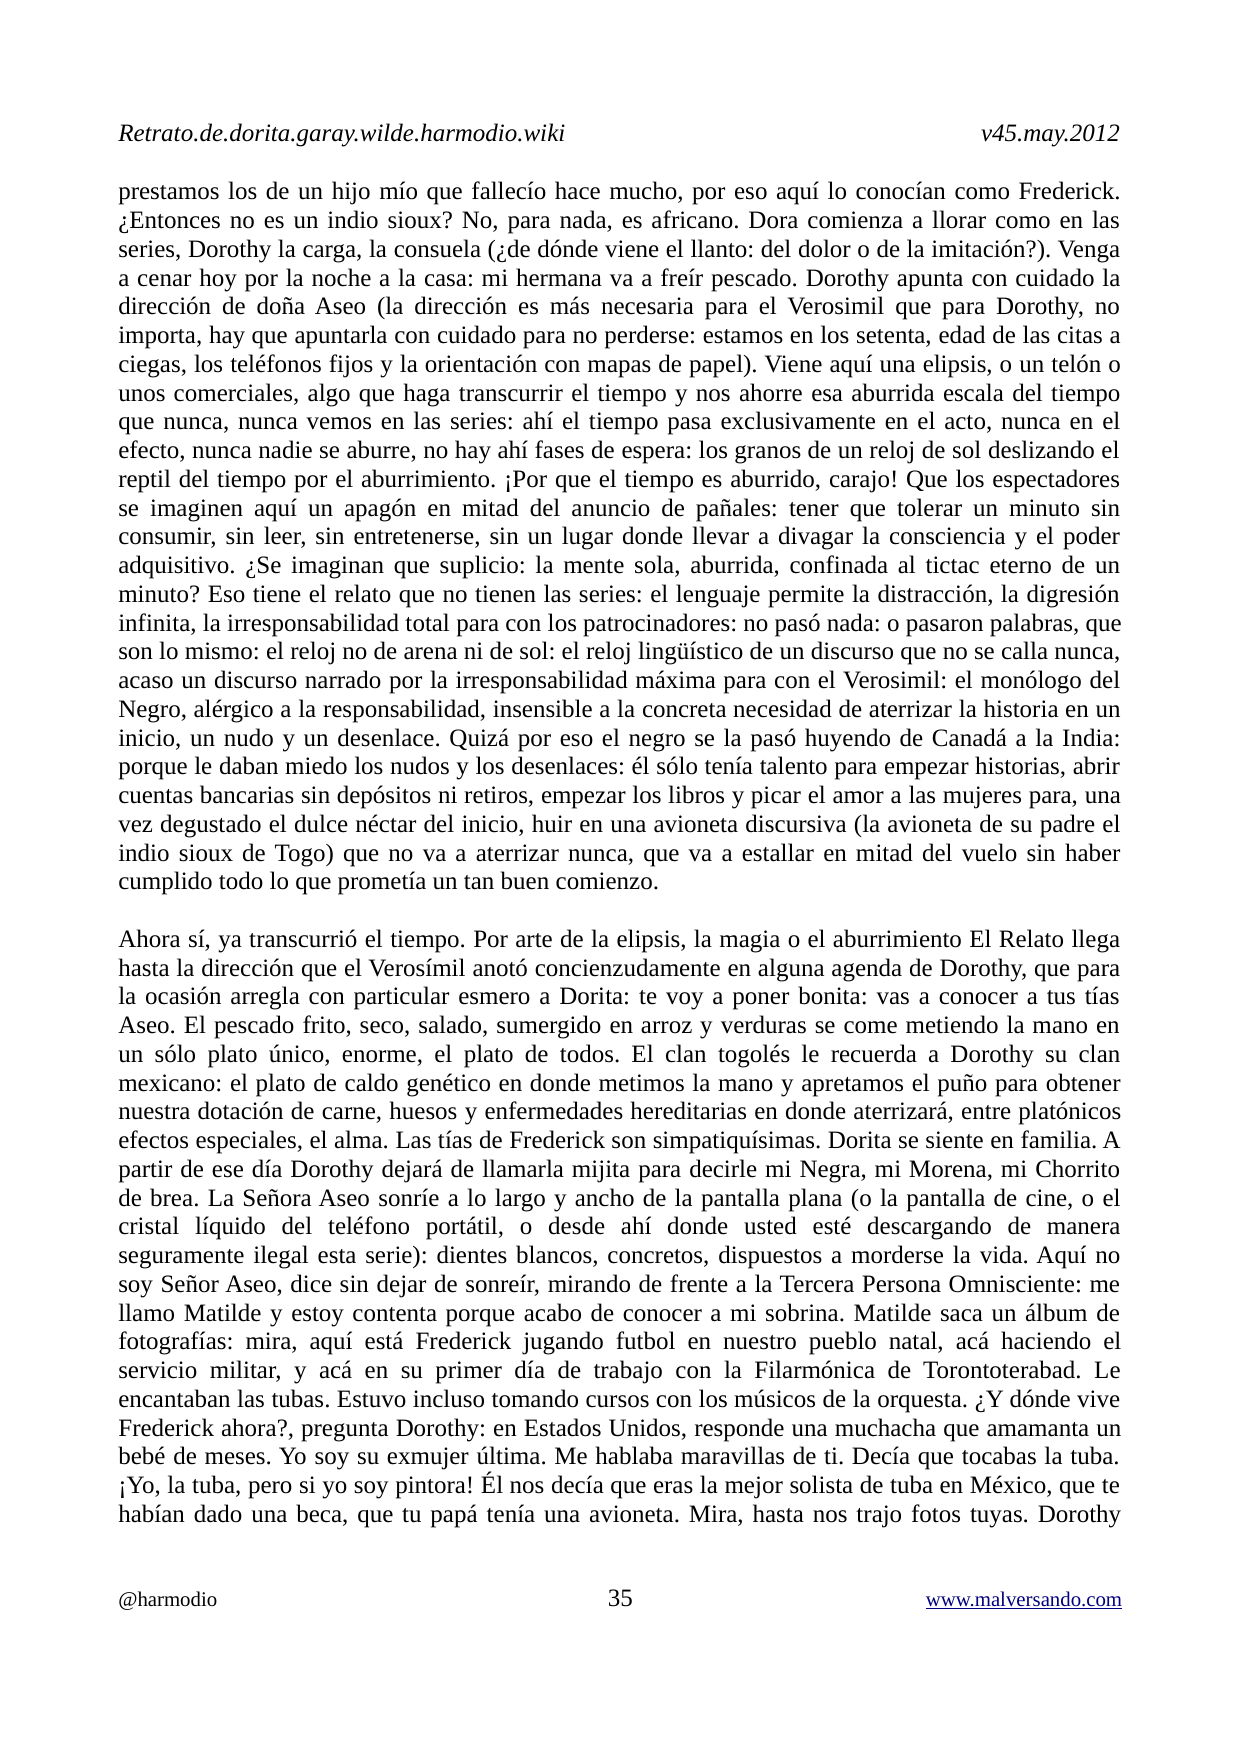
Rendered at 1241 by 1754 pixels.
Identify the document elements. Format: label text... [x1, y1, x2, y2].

text Ahora sí, ya transcurrió el tiempo. Por arte de la elipsis, la magia o el aburrimiento El Relato llega hasta la dirección que el Verosímil anotó concienzudamente en alguna agenda de Dorothy, que para la ocasión arregla con particular esmero a Dorita: te voy a poner bonita: vas a conocer a tus tías Aseo. El pescado frito, seco, salado, sumergido en arroz y verduras se come metiendo la mano en un sólo plato único, enorme, el plato de todos. El clan togolés le recuerda a Dorothy su clan mexicano: el plato de caldo genético en donde metimos la mano y apretamos el puño para obtener nuestra dotación de carne, huesos y enfermedades hereditarias en donde aterrizará, entre platónicos efectos especiales, el alma. Las tías de Frederick son simpatiquísimas. Dorita se siente en familia. A partir de ese día Dorothy dejará de llamarla mijita para decirle mi Negra, mi Morena, mi Chorrito de brea. La Señora Aseo sonríe a lo largo y ancho de la pantalla plana (o la pantalla de cine, o el cristal líquido del teléfono portátil, o desde ahí donde usted esté descargando de manera seguramente ilegal esta serie): dientes blancos, concretos, dispuestos a morderse la vida. Aquí no soy Señor Aseo, dice sin dejar de sonreír, mirando de frente a la Tercera Persona Omnisciente: me llamo Matilde y estoy contenta porque acabo de conocer a mi sobrina. Matilde saca un álbum de fotografías: mira, aquí está Frederick jugando futbol en nuestro pueblo natal, acá haciendo el servicio militar, y acá en su primer día de trabajo con la Filarmónica de Torontoterabad. Le encantaban las tubas. Estuvo incluso tomando cursos con los músicos de la orquesta. ¿Y dónde vive Frederick ahora?, pregunta Dorothy: en Estados Unidos, responde una muchacha que amamanta un bebé de meses. Yo soy su exmujer última. Me hablaba maravillas de ti. Decía que tocabas la tuba. ¡Yo, la tuba, pero si yo soy pintora! Él nos decía que eras la mejor solista de tuba en México, que te habían dado una beca, que tu papá tenía una avioneta. Mira, hasta nos trajo fotos tuyas. Dorothy [118, 924, 1122, 1528]
text prestamos los de un hijo mío que fallecío hace mucho, por eso aquí lo conocían como Frederick. ¿Entonces no es un indio sioux? No, para nada, es africano. Dora comienza a llorar como en las series, Dorothy la carga, la consuela (¿de dónde viene el llanto: del dolor o de la imitación?). Venga a cenar hoy por la noche a la casa: mi hermana va a freír pescado. Dorothy apunta con cuidado la dirección de doña Aseo (la dirección es más necesaria para el Verosimil que para Dorothy, no importa, hay que apuntarla con cuidado para no perderse: estamos en los setenta, edad de las citas a ciegas, los teléfonos fijos y la orientación con mapas de papel). Viene aquí una elipsis, o un telón o unos comerciales, algo que haga transcurrir el tiempo y nos ahorre esa aburrida escala del tiempo que nunca, nunca vemos en las series: ahí el tiempo pasa exclusivamente en el acto, nunca en el efecto, nunca nadie se aburre, no hay ahí fases de espera: los granos de un reloj de sol deslizando el reptil del tiempo por el aburrimiento. ¡Por que el tiempo es aburrido, carajo! Que los espectadores se imaginen aquí un apagón en mitad del anuncio de pañales: tener que tolerar un minuto sin consumir, sin leer, sin entretenerse, sin un lugar donde llevar a divagar la consciencia y el poder adquisitivo. ¿Se imaginan que suplicio: la mente sola, aburrida, confinada al tictac eterno de un minuto? Eso tiene el relato que no tienen las series: el lenguaje permite la distracción, la digresión infinita, la irresponsabilidad total para con los patrocinadores: no pasó nada: o pasaron palabras, que son lo mismo: el reloj no de arena ni de sol: el reloj lingüístico de un discurso que no se calla nunca, acaso un discurso narrado por la irresponsabilidad máxima para con el Verosimil: el monólogo del Negro, alérgico a la responsabilidad, insensible a la concreta necesidad de aterrizar la historia en un inicio, un nudo y un desenlace. Quizá por eso el negro se la pasó huyendo de Canadá a la India: porque le daban miedo los nudos y los desenlaces: él sólo tenía talento para empezar historias, abrir cuentas bancarias sin depósitos ni retiros, empezar los libros y picar el amor a las mujeres para, una vez degustado el dulce néctar del inicio, huir en una avioneta discursiva (la avioneta de su padre el indio sioux de Togo) que no va a aterrizar nunca, que va a estallar en mitad del vuelo sin haber cumplido todo lo que prometía un tan buen comienzo. [118, 176, 1122, 895]
